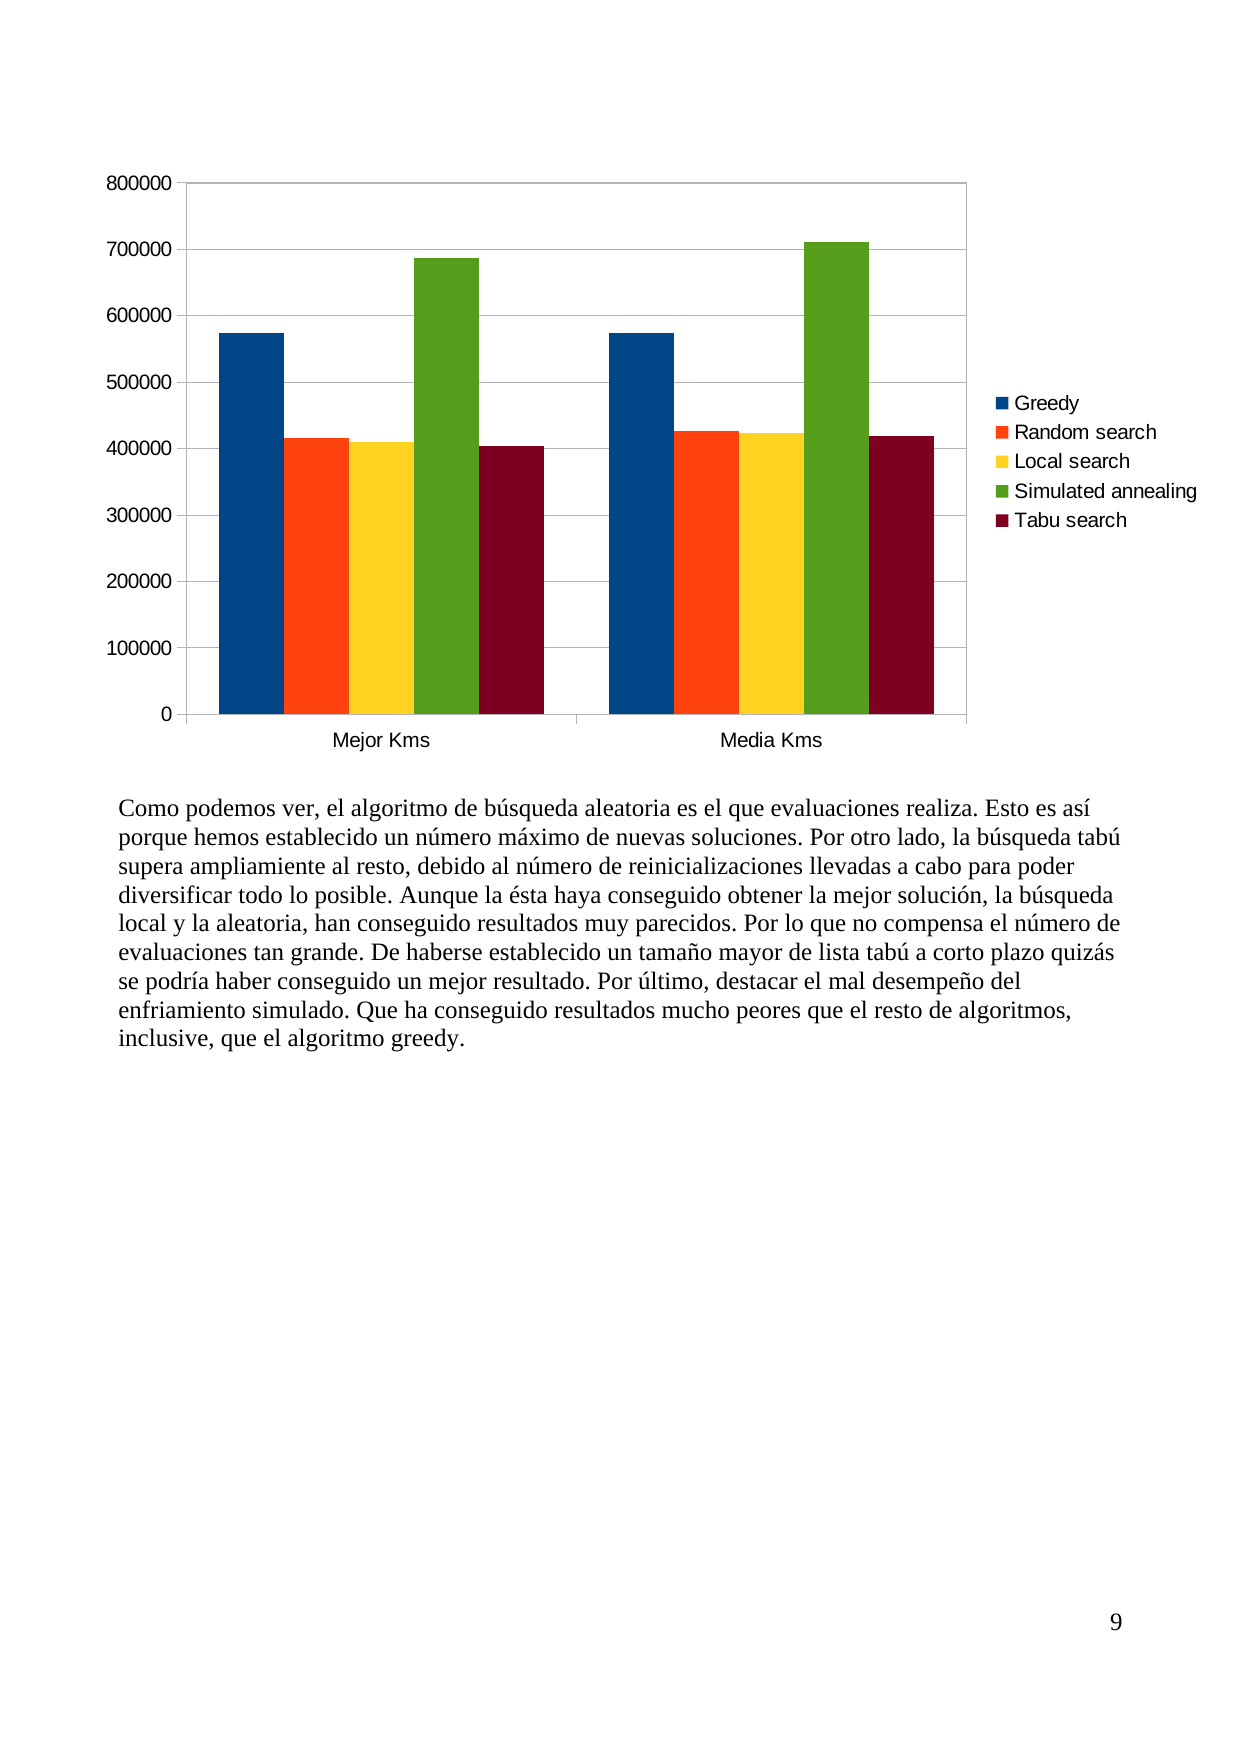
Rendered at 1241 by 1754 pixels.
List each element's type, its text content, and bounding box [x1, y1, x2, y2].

text Como podemos ver, el algoritmo de búsqueda aleatoria es el que evaluaciones realiza. Esto es así porque hemos establecido un número máximo de nuevas soluciones. Por otro lado, la búsqueda tabú supera ampliamiente al resto, debido al número de reinicializaciones llevadas a cabo para poder diversificar todo lo posible. Aunque la ésta haya conseguido obtener la mejor solución, la búsqueda local y la aleatoria, han conseguido resultados muy parecidos. Por lo que no compensa el número de evaluaciones tan grande. De haberse establecido un tamaño mayor de lista tabú a corto plazo quizás se podría haber conseguido un mejor resultado. Por último, destacar el mal desempeño del enfriamiento simulado. Que ha conseguido resultados mucho peores que el resto de algoritmos, inclusive, que el algoritmo greedy. [118, 793, 1122, 1052]
